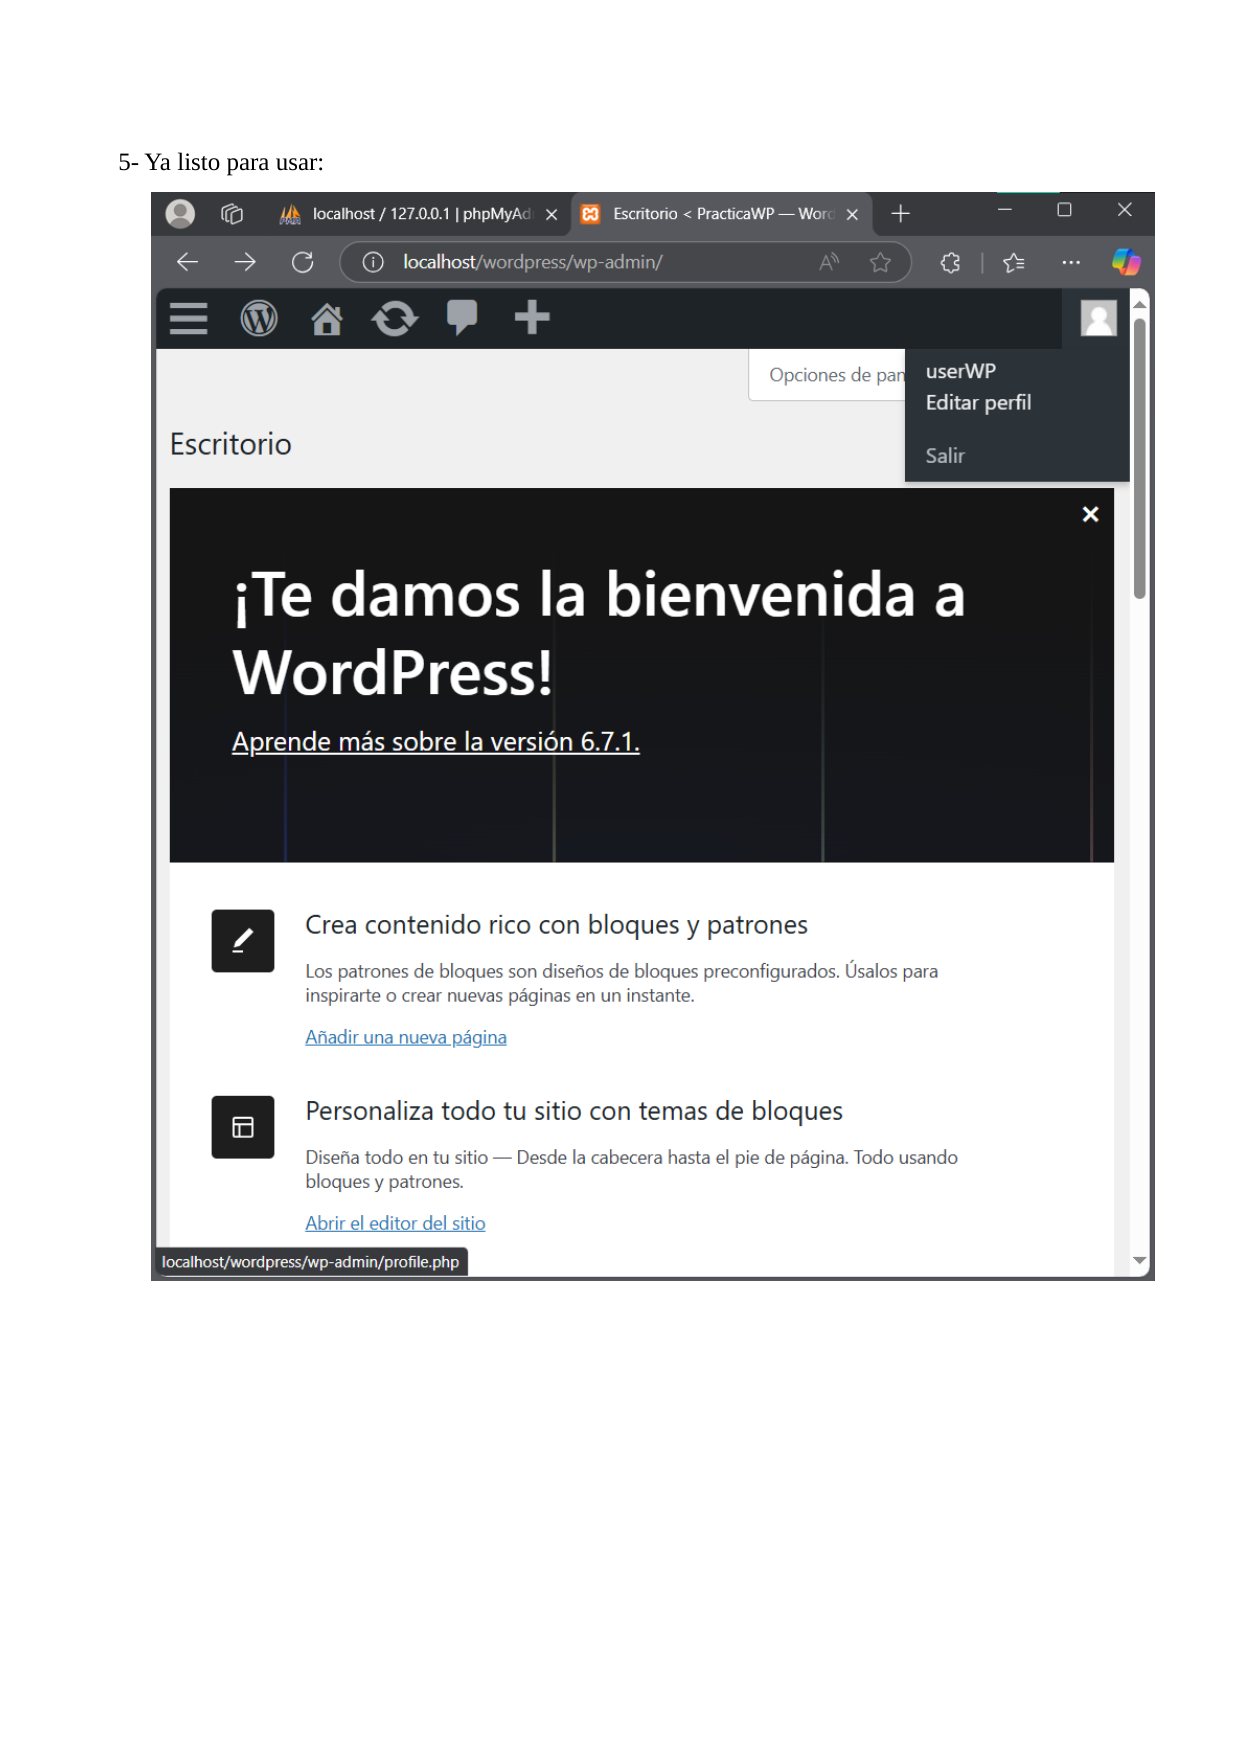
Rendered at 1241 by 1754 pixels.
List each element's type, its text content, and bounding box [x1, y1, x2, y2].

picture [151, 192, 1155, 1281]
text 5- Ya listo para usar: [118, 147, 1122, 176]
